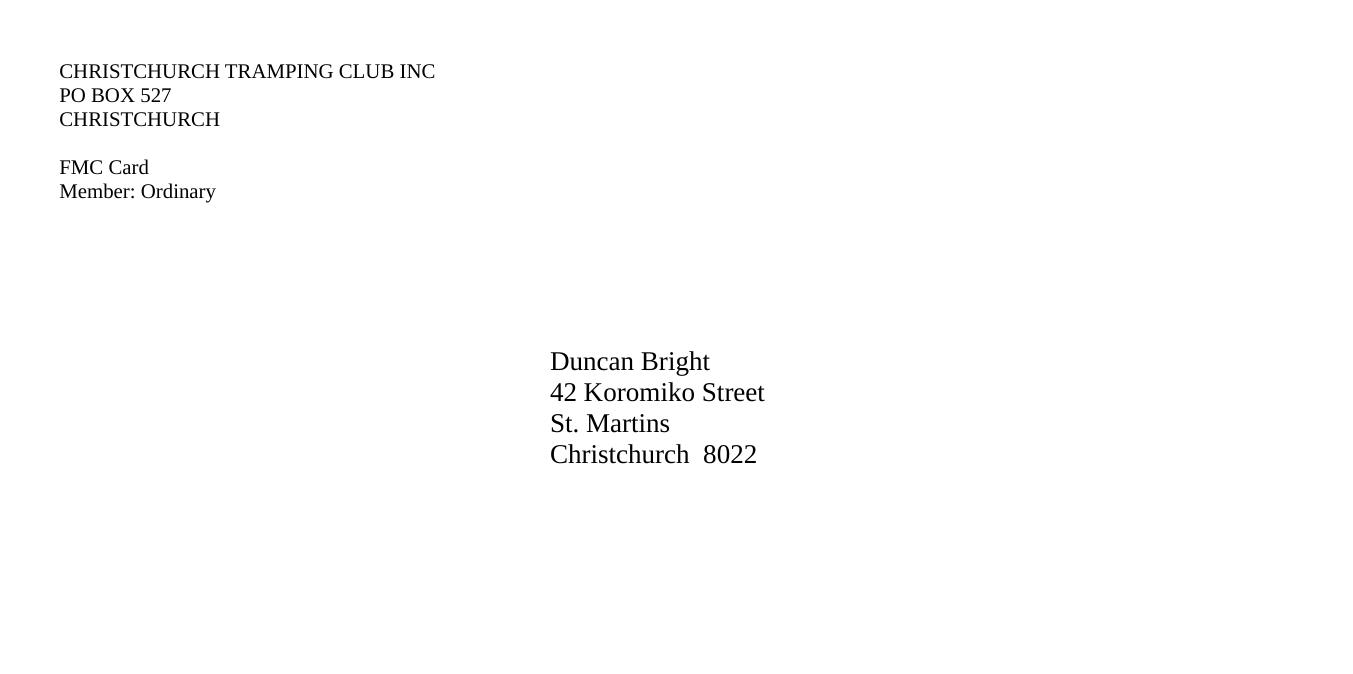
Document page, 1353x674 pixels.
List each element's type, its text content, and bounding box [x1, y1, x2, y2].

text 42 Koromiko Street [550, 376, 1293, 407]
text CHRISTCHURCH [59, 107, 1293, 131]
text Member: Ordinary [59, 179, 1293, 203]
text FMC Card [59, 155, 1293, 179]
text PO BOX 527 [59, 83, 1293, 107]
text Duncan Bright [550, 345, 1293, 376]
text Christchurch 8022 [550, 438, 1293, 469]
text CHRISTCHURCH TRAMPING CLUB INC [59, 59, 1293, 83]
text St. Martins [550, 407, 1293, 438]
